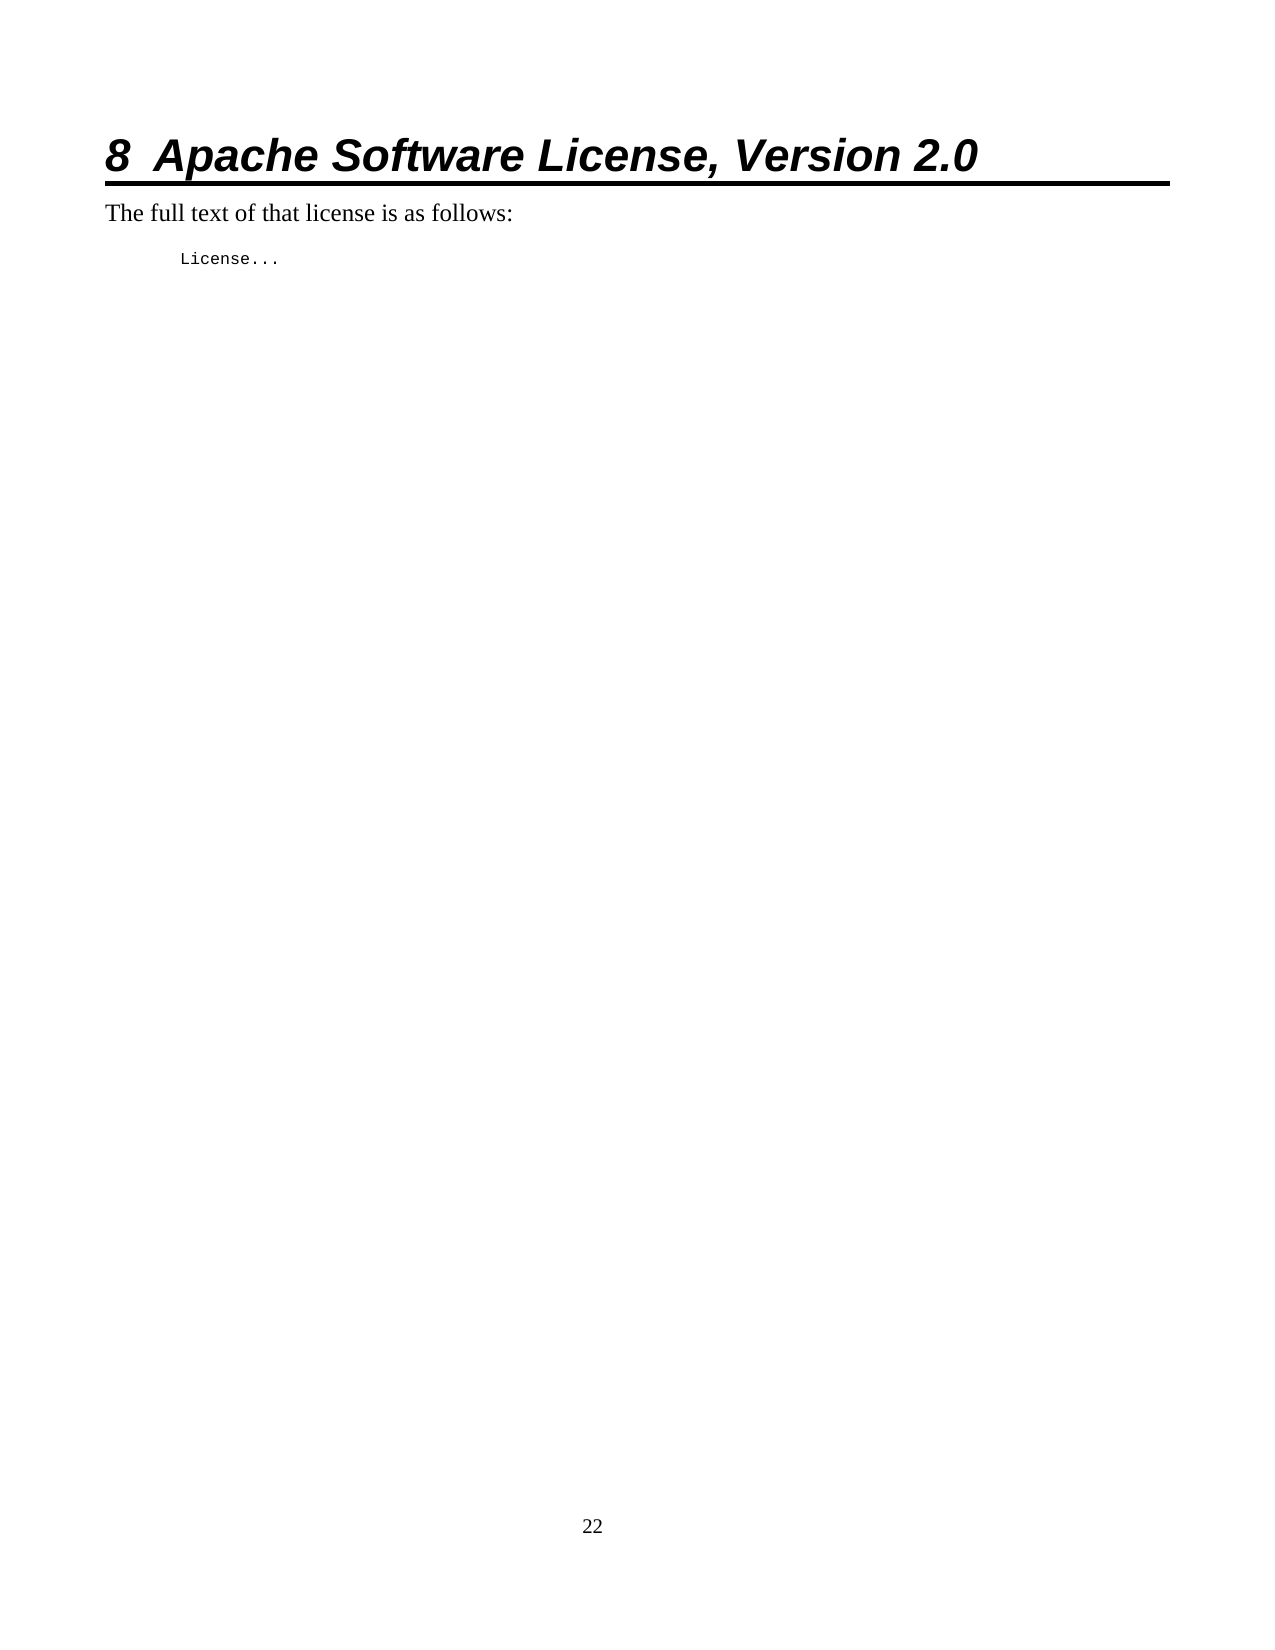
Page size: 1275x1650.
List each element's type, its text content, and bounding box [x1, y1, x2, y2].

text License... [180, 250, 1170, 269]
subtitle Apache Software License, Version 2.0 [105, 130, 1170, 181]
text The full text of that license is as follows: [105, 199, 1170, 227]
